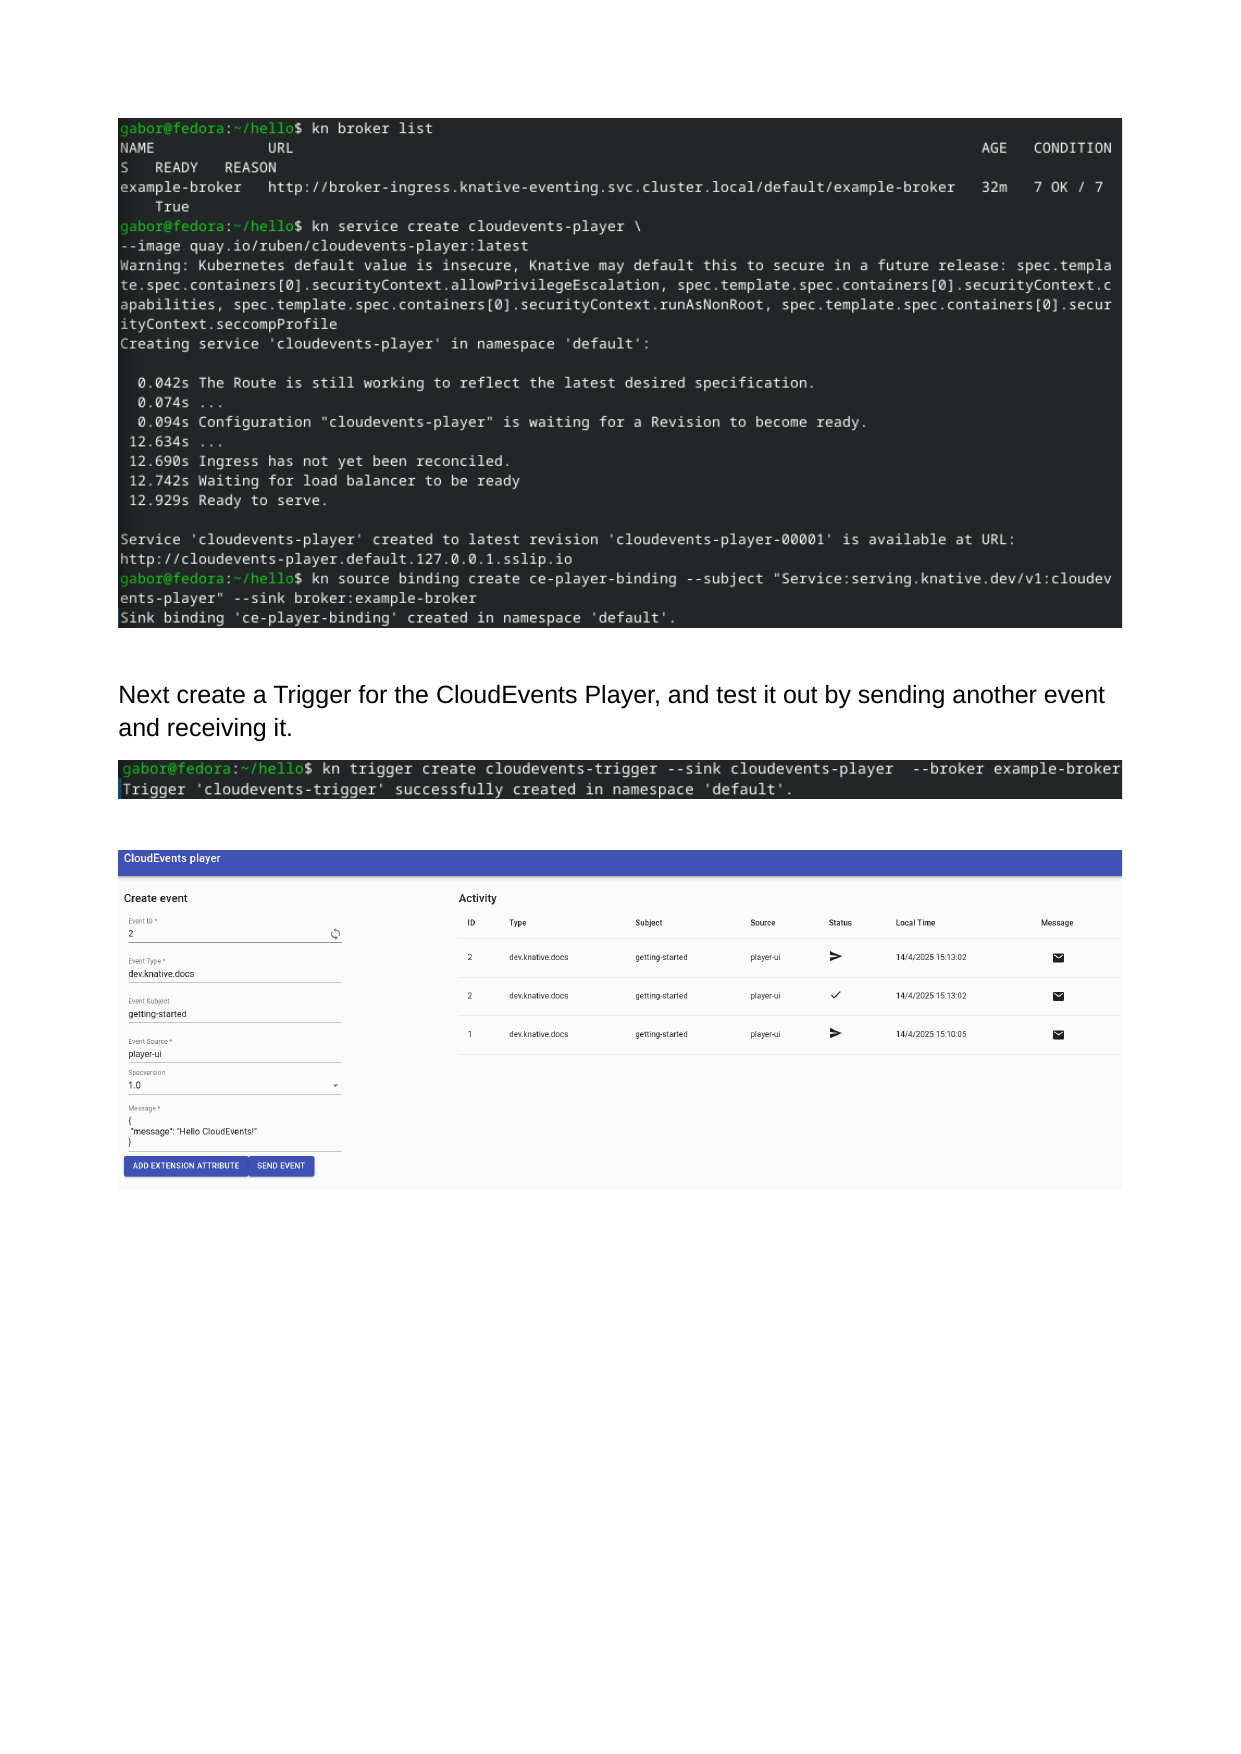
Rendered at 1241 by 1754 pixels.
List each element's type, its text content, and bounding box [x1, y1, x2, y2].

picture [118, 760, 1123, 799]
picture [118, 118, 1123, 628]
text Next create a Trigger for the CloudEvents Player, and test it out by sending another event and receiving it. [118, 679, 1122, 741]
picture [118, 850, 1123, 1189]
